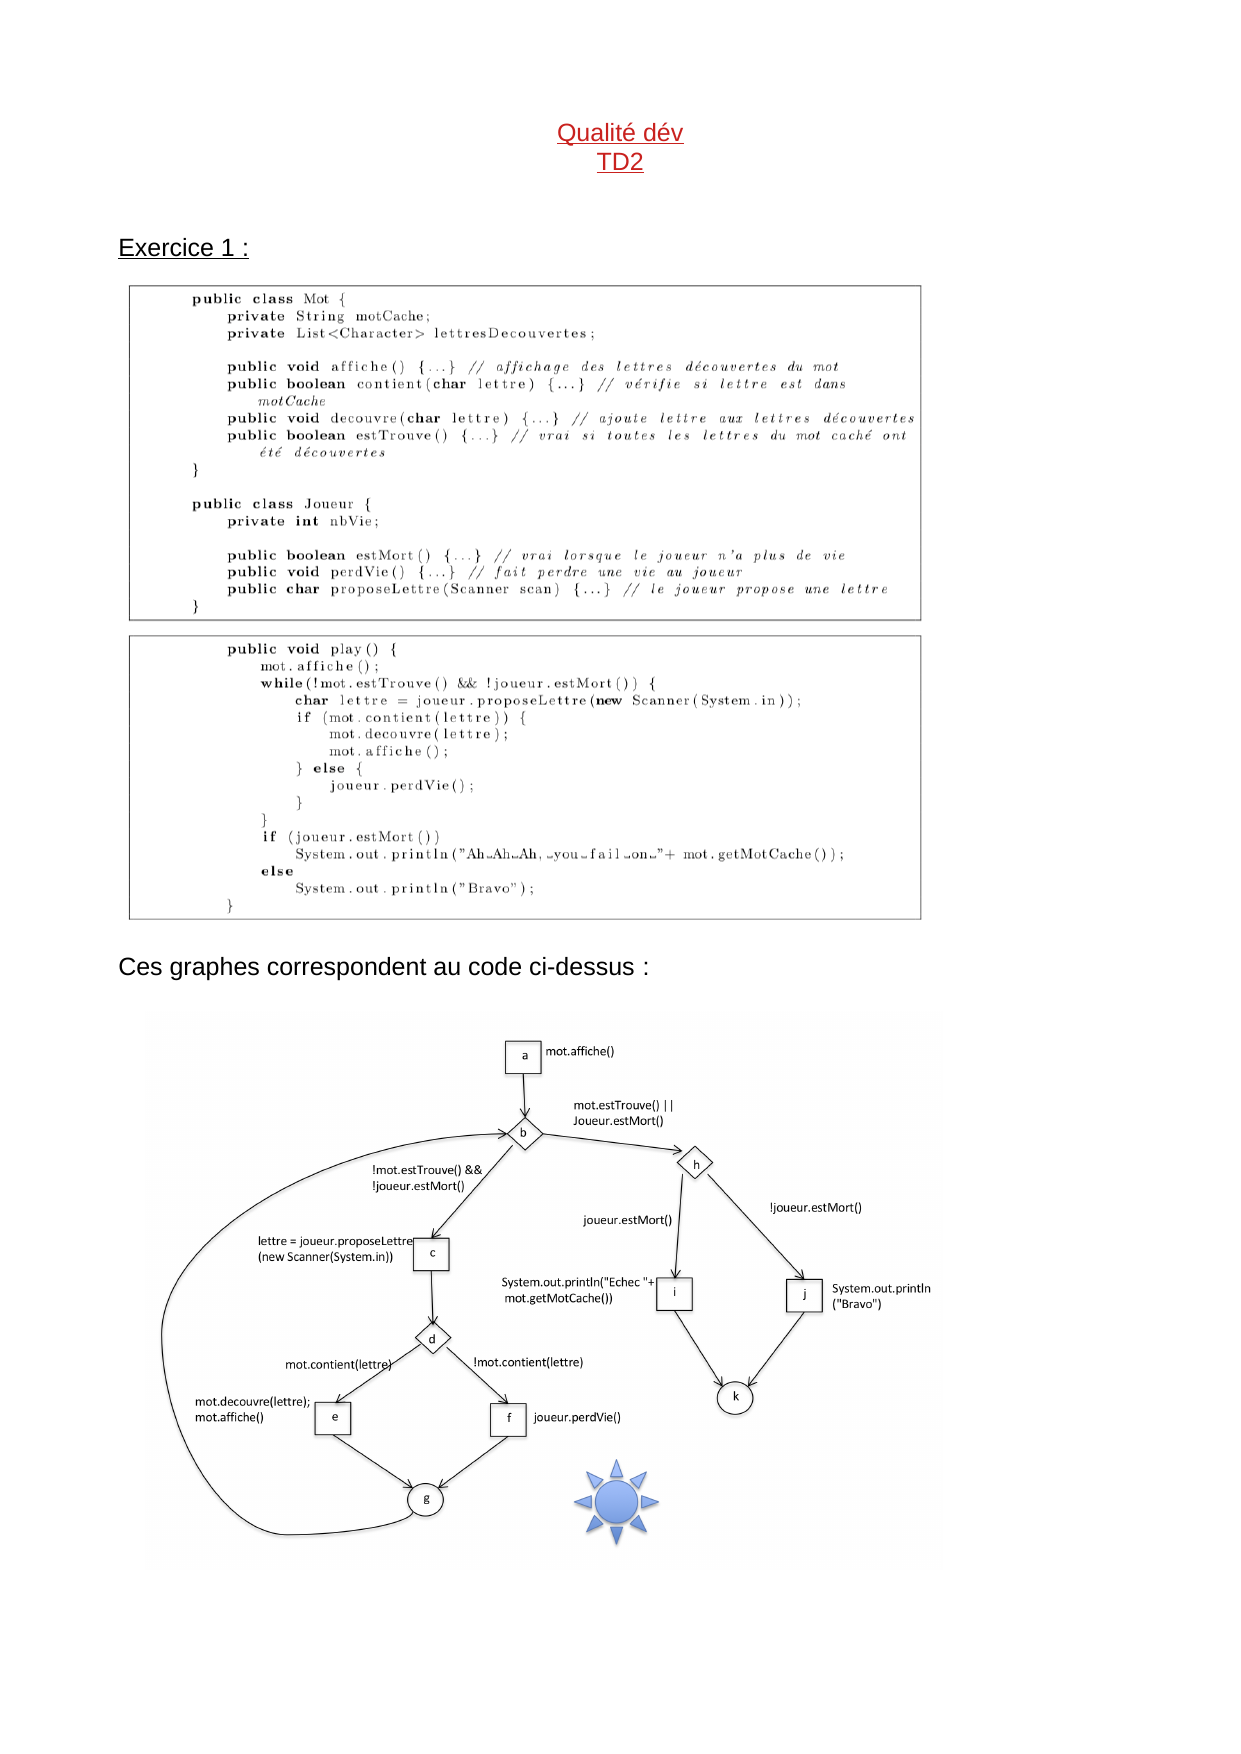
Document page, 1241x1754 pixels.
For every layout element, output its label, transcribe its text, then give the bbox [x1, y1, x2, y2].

text Qualité dév [118, 118, 1122, 147]
text TD2 [118, 147, 1122, 176]
text Exercice 1 : [118, 233, 1122, 262]
picture [144, 1011, 943, 1570]
text Ces graphes correspondent au code ci-dessus : [118, 952, 1122, 981]
picture [123, 279, 929, 923]
